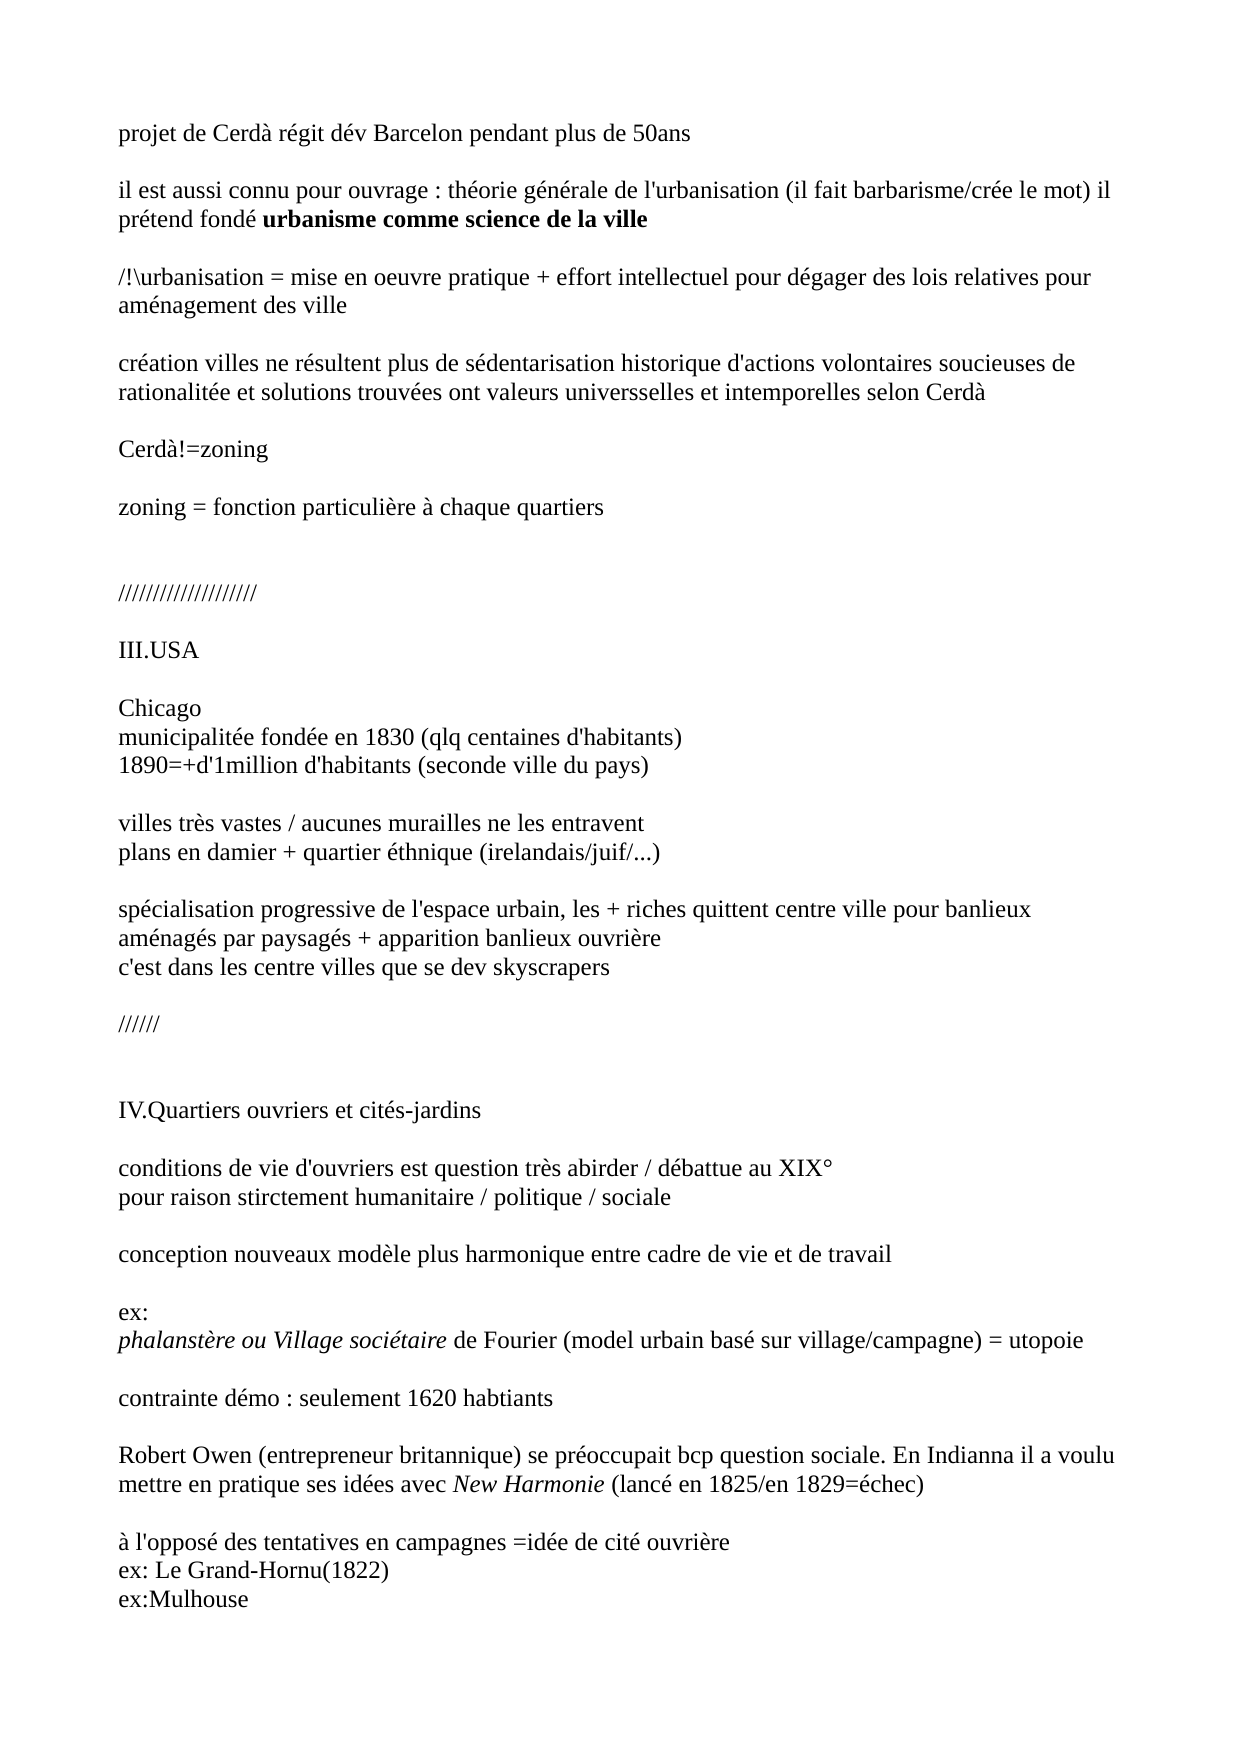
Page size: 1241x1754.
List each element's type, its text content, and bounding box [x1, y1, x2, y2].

text municipalitée fondée en 1830 (qlq centaines d'habitants) [118, 722, 1122, 751]
text création villes ne résultent plus de sédentarisation historique d'actions volontaires soucieuses de rationalitée et solutions trouvées ont valeurs universselles et intemporelles selon Cerdà [118, 348, 1122, 406]
text ex:Mulhouse [118, 1584, 1122, 1613]
text Cerdà!=zoning [118, 434, 1122, 463]
text zoning = fonction particulière à chaque quartiers [118, 492, 1122, 521]
text ex: [118, 1297, 1122, 1326]
text IV.Quartiers ouvriers et cités-jardins [118, 1096, 1122, 1124]
text plans en damier + quartier éthnique (irelandais/juif/...) [118, 837, 1122, 866]
text Robert Owen (entrepreneur britannique) se préoccupait bcp question sociale. En Indianna il a voulu mettre en pratique ses idées avec New Harmonie (lancé en 1825/en 1829=échec) [118, 1441, 1122, 1498]
text 1890=+d'1million d'habitants (seconde ville du pays) [118, 751, 1122, 779]
text ex: Le Grand-Hornu(1822) [118, 1556, 1122, 1584]
text conception nouveaux modèle plus harmonique entre cadre de vie et de travail [118, 1239, 1122, 1268]
text contrainte démo : seulement 1620 habtiants [118, 1383, 1122, 1412]
text à l'opposé des tentatives en campagnes =idée de cité ouvrière [118, 1527, 1122, 1556]
text III.USA [118, 636, 1122, 664]
text /!\urbanisation = mise en oeuvre pratique + effort intellectuel pour dégager des lois relatives pour aménagement des ville [118, 262, 1122, 319]
text phalanstère ou Village sociétaire de Fourier (model urbain basé sur village/campagne) = utopoie [118, 1326, 1122, 1354]
text projet de Cerdà régit dév Barcelon pendant plus de 50ans [118, 118, 1122, 147]
text Chicago [118, 693, 1122, 722]
text spécialisation progressive de l'espace urbain, les + riches quittent centre ville pour banlieux aménagés par paysagés + apparition banlieux ouvrière [118, 894, 1122, 952]
text conditions de vie d'ouvriers est question très abirder / débattue au XIX° [118, 1153, 1122, 1182]
text c'est dans les centre villes que se dev skyscrapers [118, 952, 1122, 981]
text villes très vastes / aucunes murailles ne les entravent [118, 808, 1122, 837]
text il est aussi connu pour ouvrage : théorie générale de l'urbanisation (il fait barbarisme/crée le mot) il prétend fondé urbanisme comme science de la ville [118, 176, 1122, 233]
text //////////////////// [118, 578, 1122, 607]
text pour raison stirctement humanitaire / politique / sociale [118, 1182, 1122, 1211]
text ////// [118, 1009, 1122, 1038]
